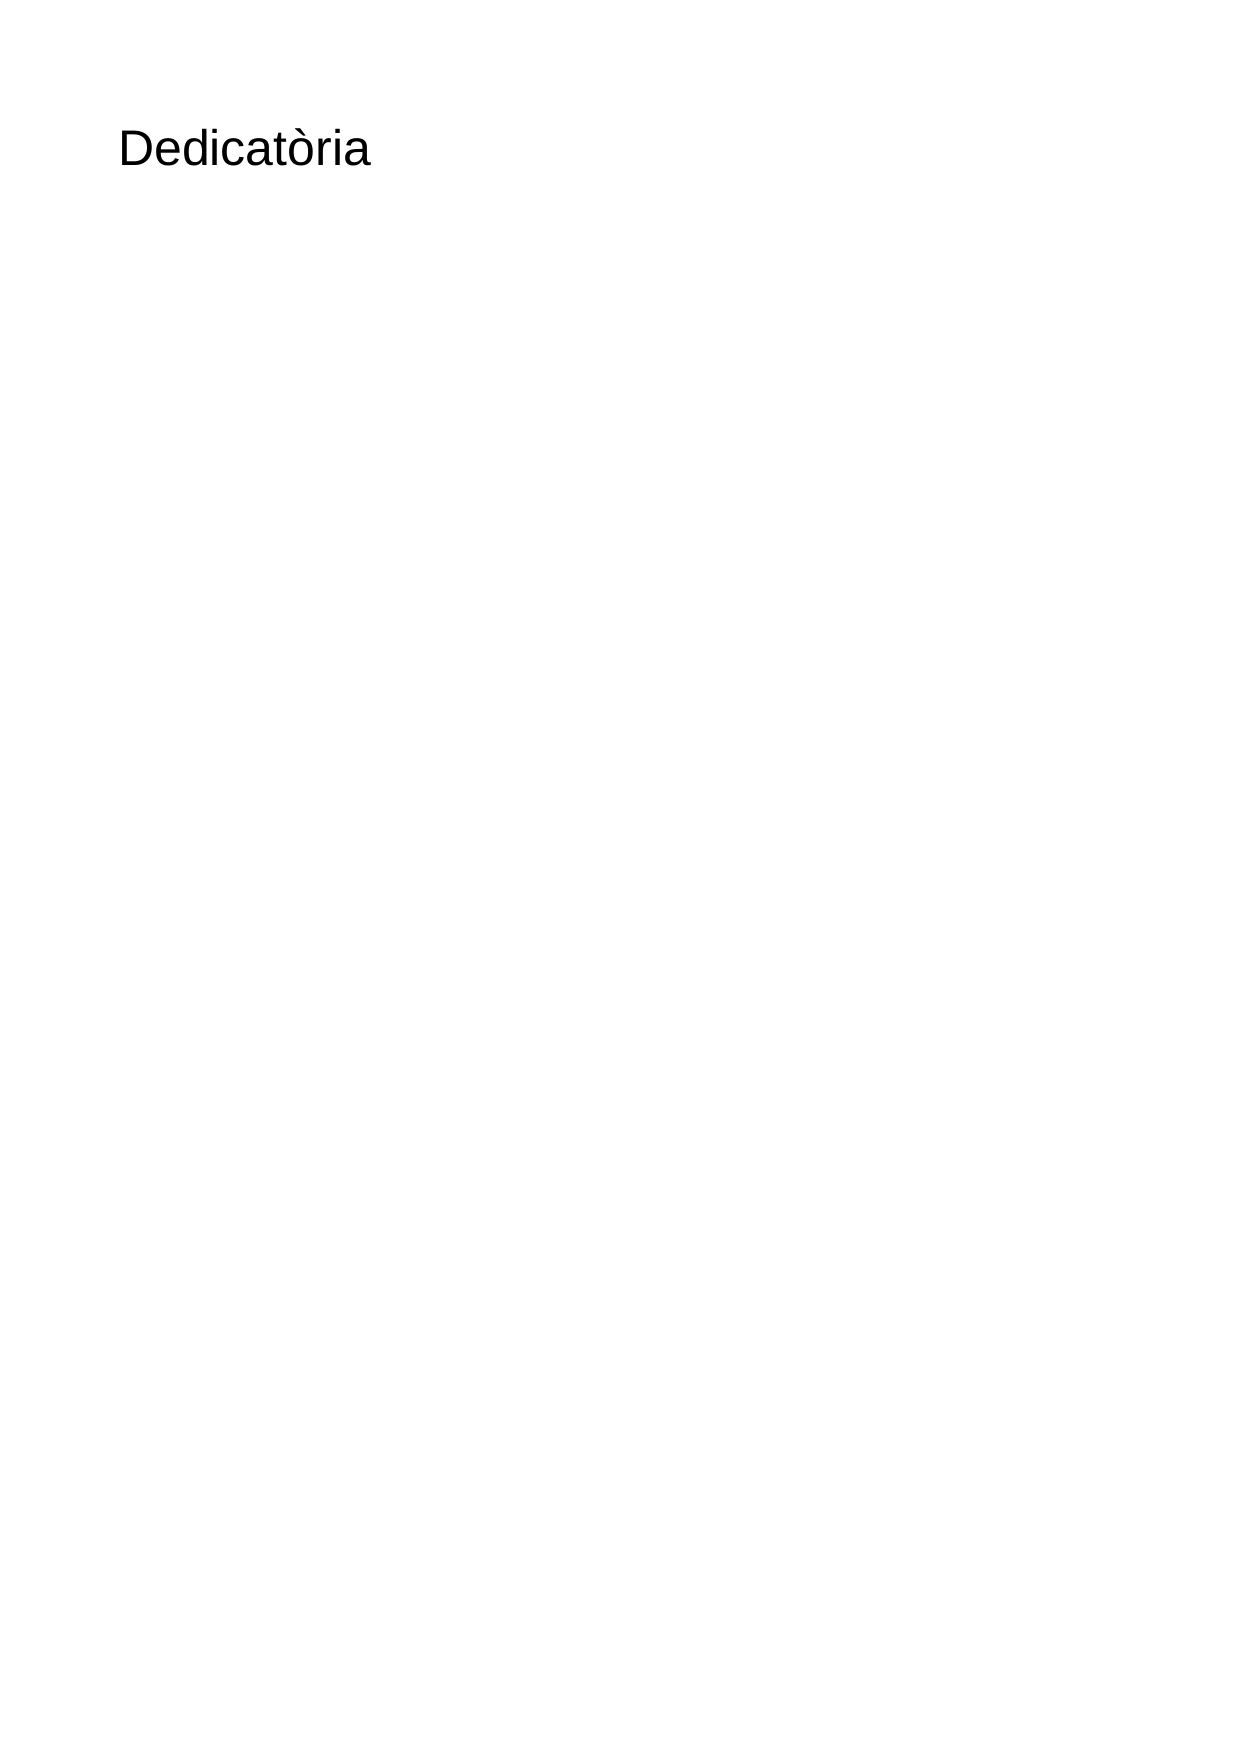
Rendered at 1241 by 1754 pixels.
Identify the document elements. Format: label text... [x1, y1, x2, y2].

text Dedicatòria [118, 118, 1122, 176]
